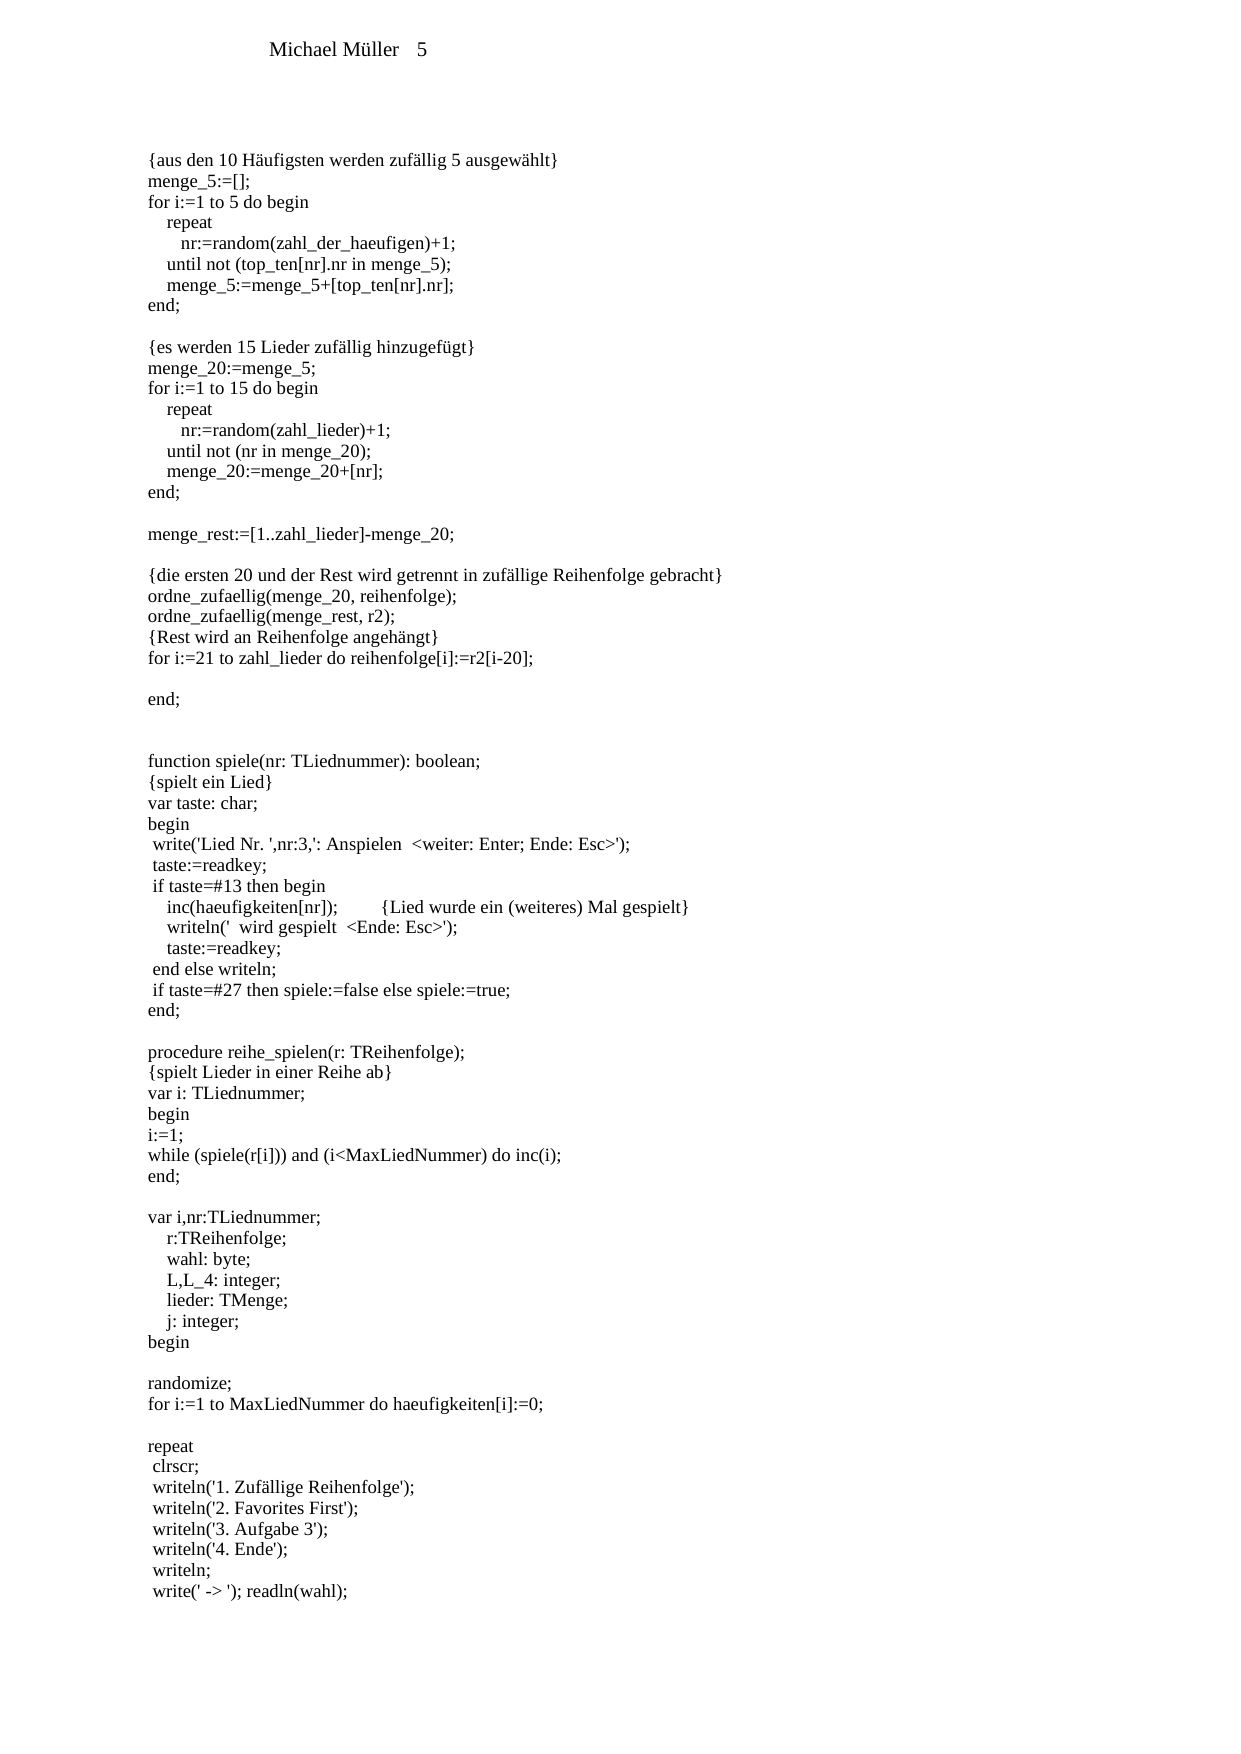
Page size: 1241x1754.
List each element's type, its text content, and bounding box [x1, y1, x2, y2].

text writeln('2. Favorites First'); [148, 1497, 1092, 1518]
text randomize; [148, 1373, 1092, 1394]
text writeln('1. Zufällige Reihenfolge'); [148, 1477, 1092, 1497]
text begin [148, 813, 1092, 834]
text write(' -> '); readln(wahl); [148, 1580, 1092, 1601]
text var taste: char; [148, 793, 1092, 813]
text until not (nr in menge_20); [148, 440, 1092, 461]
text menge_20:=menge_20+[nr]; [148, 461, 1092, 482]
text writeln(' wird gespielt <Ende: Esc>'); [148, 917, 1092, 938]
text menge_rest:=[1..zahl_lieder]-menge_20; [148, 523, 1092, 544]
text ordne_zufaellig(menge_20, reihenfolge); [148, 585, 1092, 606]
text {die ersten 20 und der Rest wird getrennt in zufällige Reihenfolge gebracht} [148, 564, 1092, 585]
text end; [148, 1166, 1092, 1186]
text end; [148, 295, 1092, 316]
text repeat [148, 1435, 1092, 1456]
text end; [148, 689, 1092, 710]
text procedure reihe_spielen(r: TReihenfolge); [148, 1041, 1092, 1062]
text inc(haeufigkeiten[nr]); {Lied wurde ein (weiteres) Mal gespielt} [148, 896, 1092, 917]
text repeat [148, 212, 1092, 233]
text ordne_zufaellig(menge_rest, r2); [148, 606, 1092, 627]
text taste:=readkey; [148, 938, 1092, 958]
text i:=1; [148, 1124, 1092, 1145]
text for i:=1 to 15 do begin [148, 378, 1092, 399]
text menge_5:=menge_5+[top_ten[nr].nr]; [148, 274, 1092, 295]
text function spiele(nr: TLiednummer): boolean; [148, 751, 1092, 772]
text begin [148, 1103, 1092, 1124]
text lieder: TMenge; [148, 1290, 1092, 1311]
text {aus den 10 Häufigsten werden zufällig 5 ausgewählt} [148, 150, 1092, 171]
text clrscr; [148, 1456, 1092, 1477]
text for i:=1 to 5 do begin [148, 191, 1092, 212]
text {spielt Lieder in einer Reihe ab} [148, 1062, 1092, 1083]
text end; [148, 482, 1092, 502]
text until not (top_ten[nr].nr in menge_5); [148, 254, 1092, 274]
text nr:=random(zahl_lieder)+1; [148, 419, 1092, 440]
text {es werden 15 Lieder zufällig hinzugefügt} [148, 337, 1092, 357]
text if taste=#27 then spiele:=false else spiele:=true; [148, 979, 1092, 1000]
text end; [148, 1000, 1092, 1021]
text write('Lied Nr. ',nr:3,': Anspielen <weiter: Enter; Ende: Esc>'); [148, 834, 1092, 855]
text var i,nr:TLiednummer; [148, 1207, 1092, 1228]
text nr:=random(zahl_der_haeufigen)+1; [148, 233, 1092, 254]
text r:TReihenfolge; [148, 1228, 1092, 1249]
text for i:=1 to MaxLiedNummer do haeufigkeiten[i]:=0; [148, 1394, 1092, 1414]
text begin [148, 1332, 1092, 1352]
text for i:=21 to zahl_lieder do reihenfolge[i]:=r2[i-20]; [148, 647, 1092, 668]
text menge_5:=[]; [148, 171, 1092, 191]
text L,L_4: integer; [148, 1269, 1092, 1290]
text writeln('3. Aufgabe 3'); [148, 1518, 1092, 1539]
text menge_20:=menge_5; [148, 357, 1092, 378]
text if taste=#13 then begin [148, 876, 1092, 896]
text end else writeln; [148, 958, 1092, 979]
text {spielt ein Lied} [148, 772, 1092, 793]
text {Rest wird an Reihenfolge angehängt} [148, 627, 1092, 647]
text while (spiele(r[i])) and (i<MaxLiedNummer) do inc(i); [148, 1145, 1092, 1166]
text var i: TLiednummer; [148, 1083, 1092, 1103]
text repeat [148, 399, 1092, 419]
text wahl: byte; [148, 1249, 1092, 1269]
text taste:=readkey; [148, 855, 1092, 876]
text j: integer; [148, 1311, 1092, 1332]
text writeln; [148, 1559, 1092, 1580]
text writeln('4. Ende'); [148, 1539, 1092, 1559]
